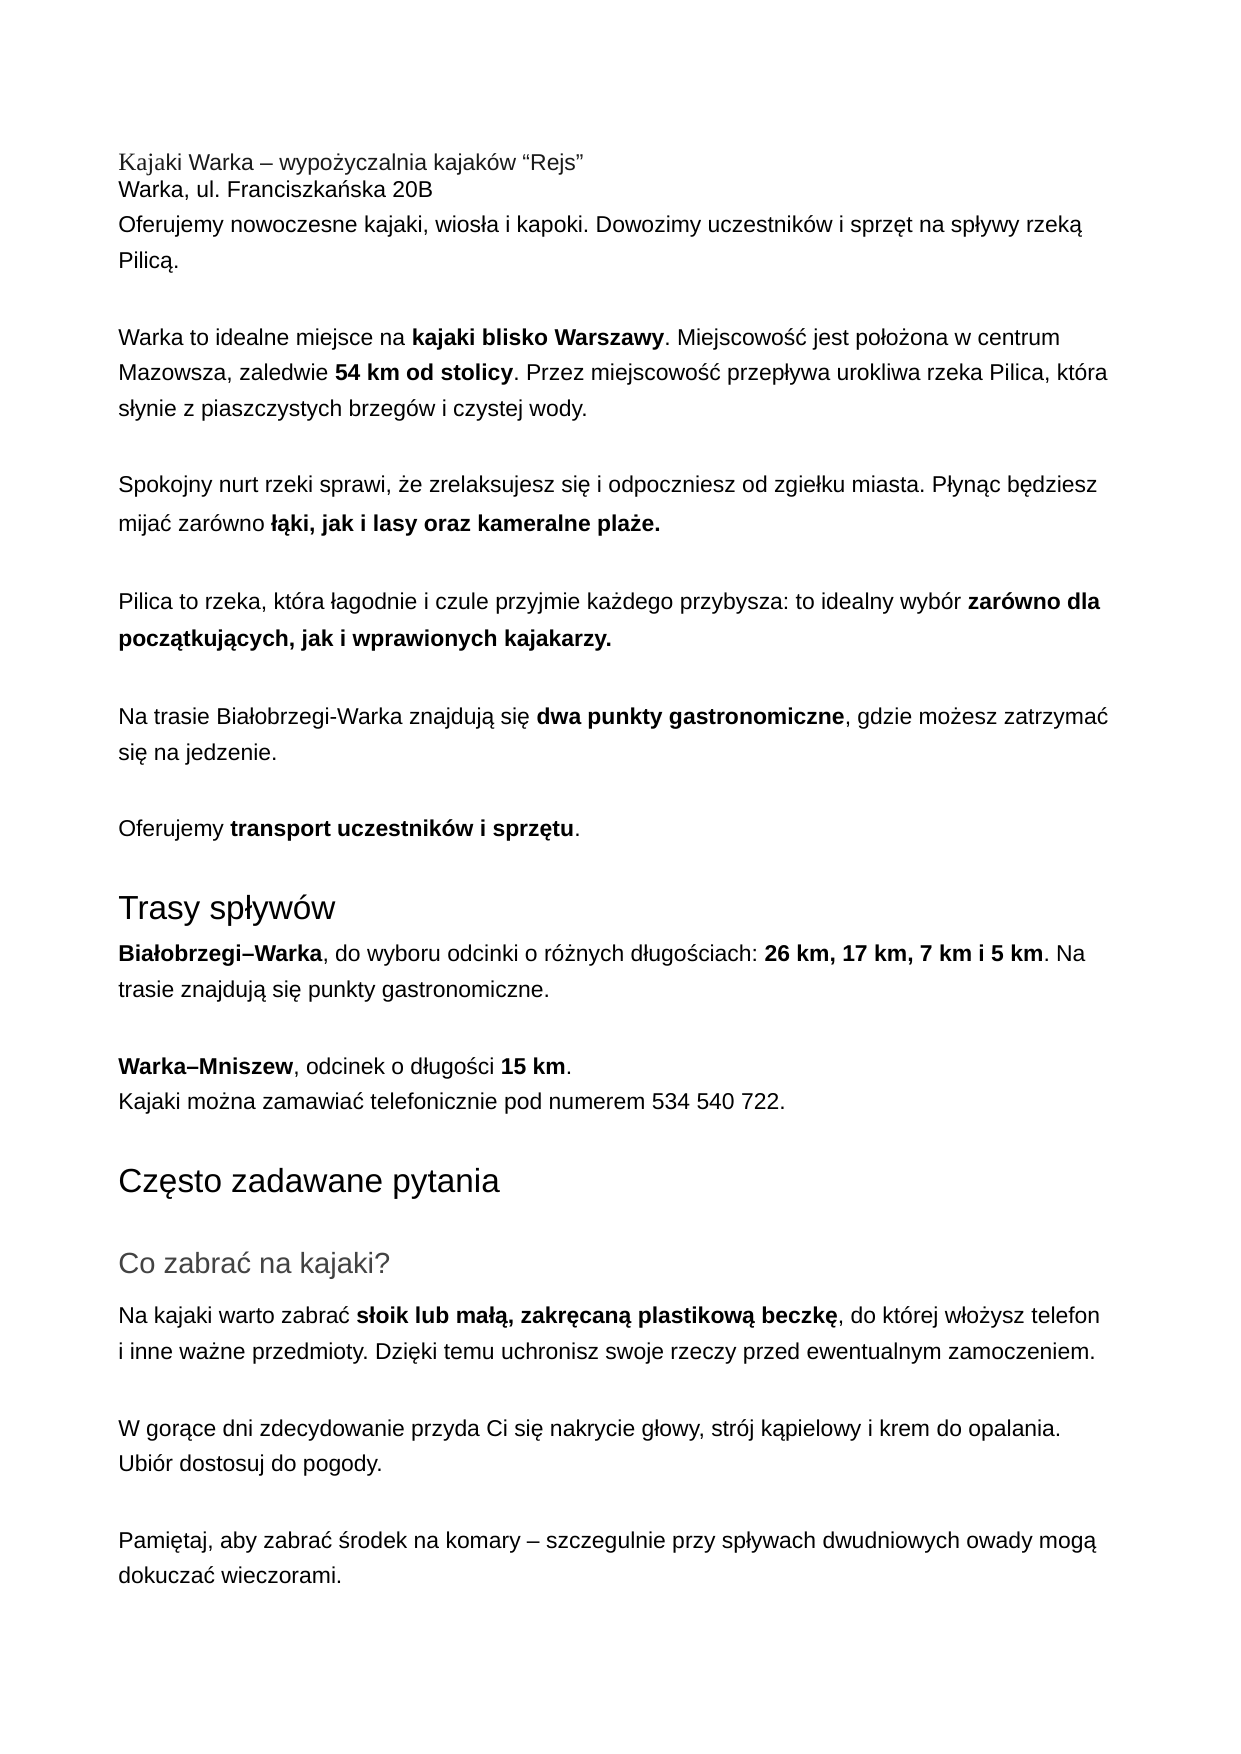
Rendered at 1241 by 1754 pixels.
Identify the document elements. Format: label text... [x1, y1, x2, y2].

text Pamiętaj, aby zabrać środek na komary – szczegulnie przy spływach dwudniowych owady mogą dokuczać wieczorami. [118, 1527, 1122, 1589]
text Na trasie Białobrzegi-Warka znajdują się dwa punkty gastronomiczne, gdzie możesz zatrzymać się na jedzenie. [118, 703, 1122, 765]
subtitle Co zabrać na kajaki? [118, 1246, 1122, 1280]
text Kajaki można zamawiać telefonicznie pod numerem 534 540 722. [118, 1088, 1122, 1114]
text Kajaki Warka – wypożyczalnia kajaków “Rejs” [118, 147, 1122, 176]
text Warka, ul. Franciszkańska 20B [118, 176, 1122, 202]
text Oferujemy nowoczesne kajaki, wiosła i kapoki. Dowozimy uczestników i sprzęt na spływy rzeką Pilicą. [118, 211, 1122, 273]
text Białobrzegi–Warka, do wyboru odcinki o różnych długościach: 26 km, 17 km, 7 km i 5 km. Na trasie znajdują się punkty gastronomiczne. [118, 940, 1122, 1002]
subtitle Często zadawane pytania [118, 1161, 1122, 1199]
text Na kajaki warto zabrać słoik lub małą, zakręcaną plastikową beczkę, do której włożysz telefon i inne ważne przedmioty. Dzięki temu uchronisz swoje rzeczy przed ewentualnym zamoczeniem. [118, 1300, 1122, 1364]
text Warka to idealne miejsce na kajaki blisko Warszawy. Miejscowość jest położona w centrum Mazowsza, zaledwie 54 km od stolicy. Przez miejscowość przepływa urokliwa rzeka Pilica, która słynie z piaszczystych brzegów i czystej wody. [118, 323, 1122, 421]
text Oferujemy transport uczestników i sprzętu. [118, 815, 1122, 842]
subtitle Trasy spływów [118, 888, 1122, 927]
text Spokojny nurt rzeki sprawi, że zrelaksujesz się i odpoczniesz od zgiełku miasta. Płynąc będziesz mijać zarówno łąki, jak i lasy oraz kameralne plaże. [118, 471, 1122, 536]
text Pilica to rzeka, która łagodnie i czule przyjmie każdego przybysza: to idealny wybór zarówno dla początkujących, jak i wprawionych kajakarzy. [118, 588, 1122, 652]
text W gorące dni zdecydowanie przyda Ci się nakrycie głowy, strój kąpielowy i krem do opalania. Ubiór dostosuj do pogody. [118, 1414, 1122, 1476]
text Warka–Mniszew, odcinek o długości 15 km. [118, 1053, 1122, 1079]
